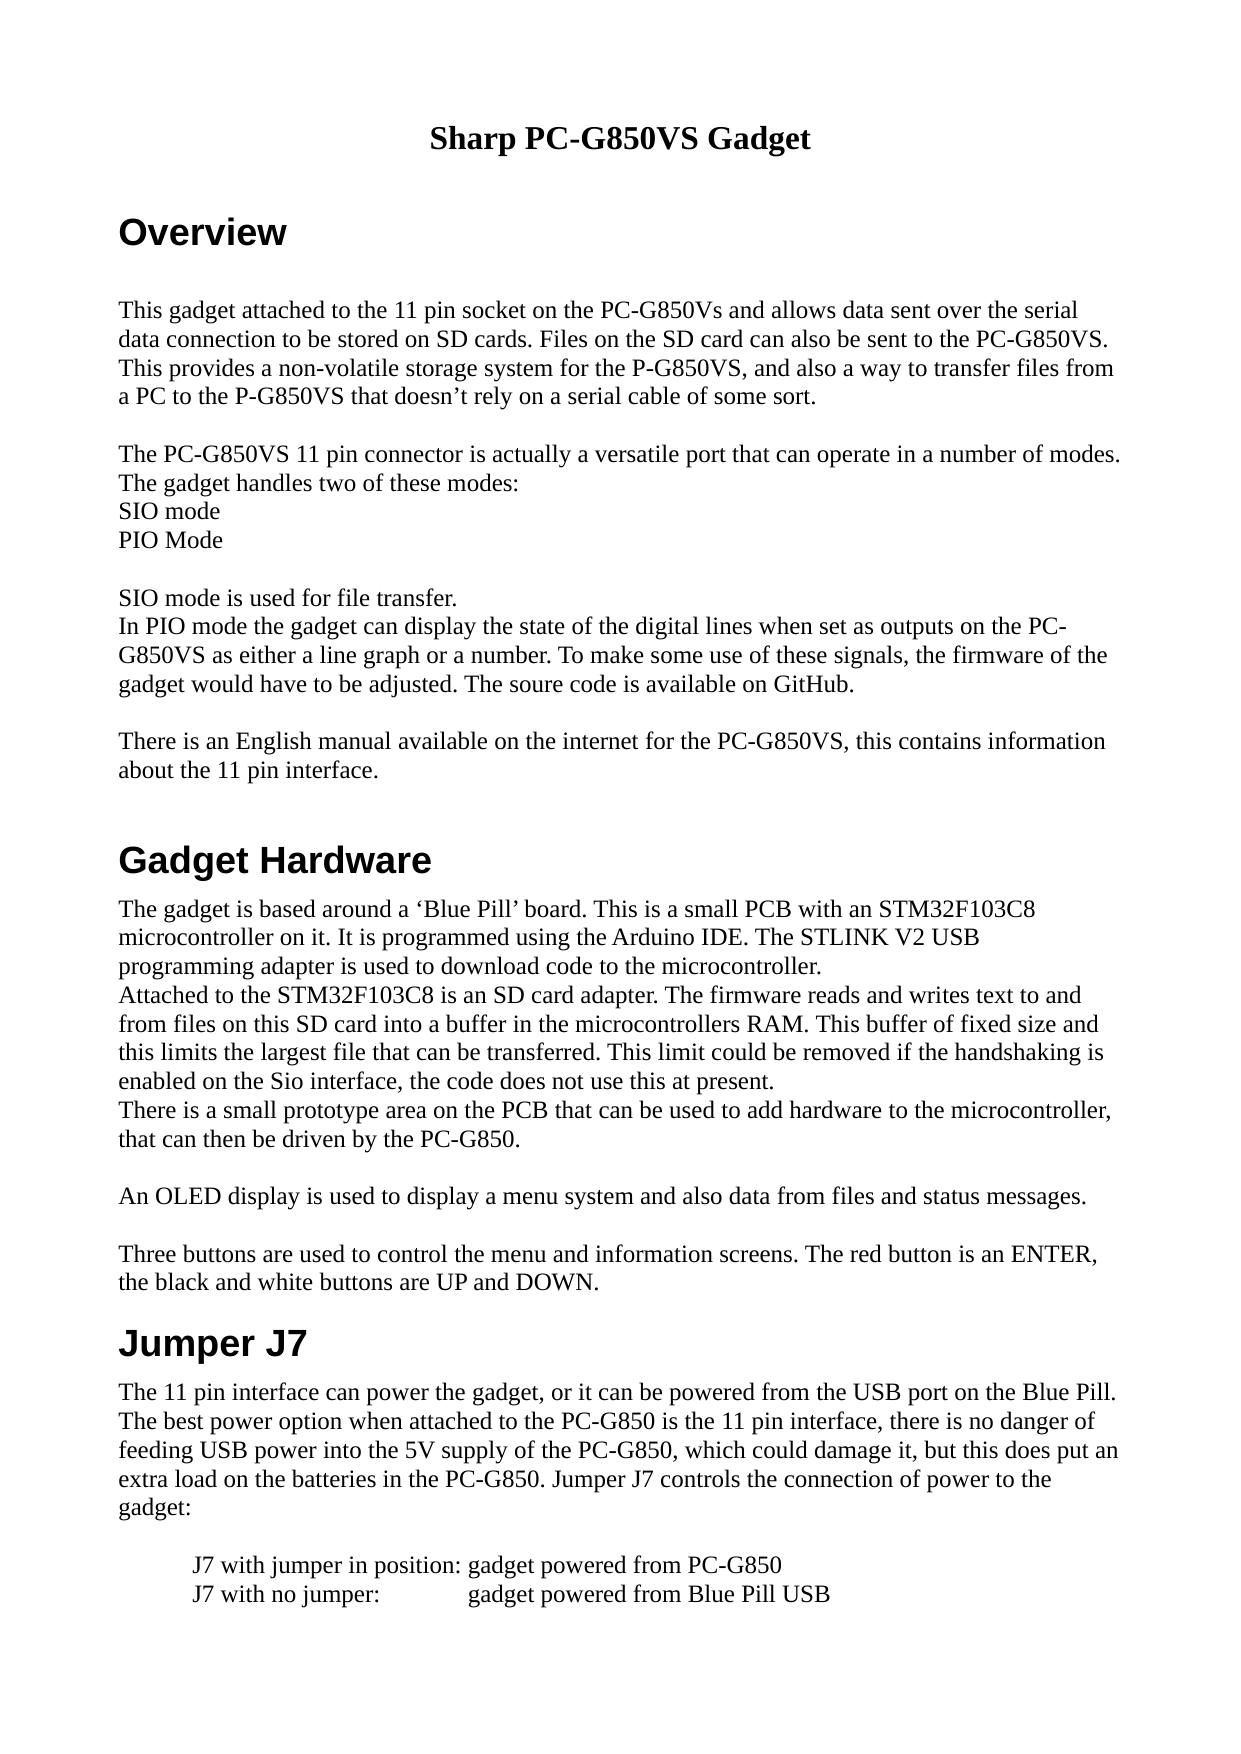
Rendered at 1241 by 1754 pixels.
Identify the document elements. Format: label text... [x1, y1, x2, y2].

text J7 with no jumper: gadget powered from Blue Pill USB [118, 1579, 1122, 1607]
text The PC-G850VS 11 pin connector is actually a versatile port that can operate in a number of modes. The gadget handles two of these modes: [118, 439, 1122, 496]
text The gadget is based around a ‘Blue Pill’ board. This is a small PCB with an STM32F103C8 microcontroller on it. It is programmed using the Arduino IDE. The STLINK V2 USB programming adapter is used to download code to the microcontroller. [118, 894, 1122, 980]
text Attached to the STM32F103C8 is an SD card adapter. The firmware reads and writes text to and from files on this SD card into a buffer in the microcontrollers RAM. This buffer of fixed size and this limits the largest file that can be transferred. This limit could be removed if the handshaking is enabled on the Sio interface, the code does not use this at present. [118, 980, 1122, 1095]
subtitle Jumper J7 [118, 1321, 1122, 1365]
text This gadget attached to the 11 pin socket on the PC-G850Vs and allows data sent over the serial data connection to be stored on SD cards. Files on the SD card can also be sent to the PC-G850VS. This provides a non-volatile storage system for the P-G850VS, and also a way to transfer files from a PC to the P-G850VS that doesn’t rely on a serial cable of some sort. [118, 295, 1122, 410]
text There is an English manual available on the internet for the PC-G850VS, this contains information about the 11 pin interface. [118, 726, 1122, 784]
text J7 with jumper in position: gadget powered from PC-G850 [118, 1550, 1122, 1579]
subtitle Gadget Hardware [118, 838, 1122, 881]
text PIO Mode [118, 525, 1122, 554]
text SIO mode is used for file transfer. [118, 583, 1122, 611]
subtitle Overview [118, 210, 1122, 254]
text Three buttons are used to control the menu and information screens. The red button is an ENTER, the black and white buttons are UP and DOWN. [118, 1239, 1122, 1296]
text In PIO mode the gadget can display the state of the digital lines when set as outputs on the PC-G850VS as either a line graph or a number. To make some use of these signals, the firmware of the gadget would have to be adjusted. The soure code is available on GitHub. [118, 611, 1122, 698]
text Sharp PC-G850VS Gadget [118, 118, 1122, 156]
text SIO mode [118, 496, 1122, 525]
text An OLED display is used to display a menu system and also data from files and status messages. [118, 1181, 1122, 1210]
text There is a small prototype area on the PCB that can be used to add hardware to the microcontroller, that can then be driven by the PC-G850. [118, 1095, 1122, 1152]
text The 11 pin interface can power the gadget, or it can be powered from the USB port on the Blue Pill. The best power option when attached to the PC-G850 is the 11 pin interface, there is no danger of feeding USB power into the 5V supply of the PC-G850, which could damage it, but this does put an extra load on the batteries in the PC-G850. Jumper J7 controls the connection of power to the gadget: [118, 1377, 1122, 1521]
